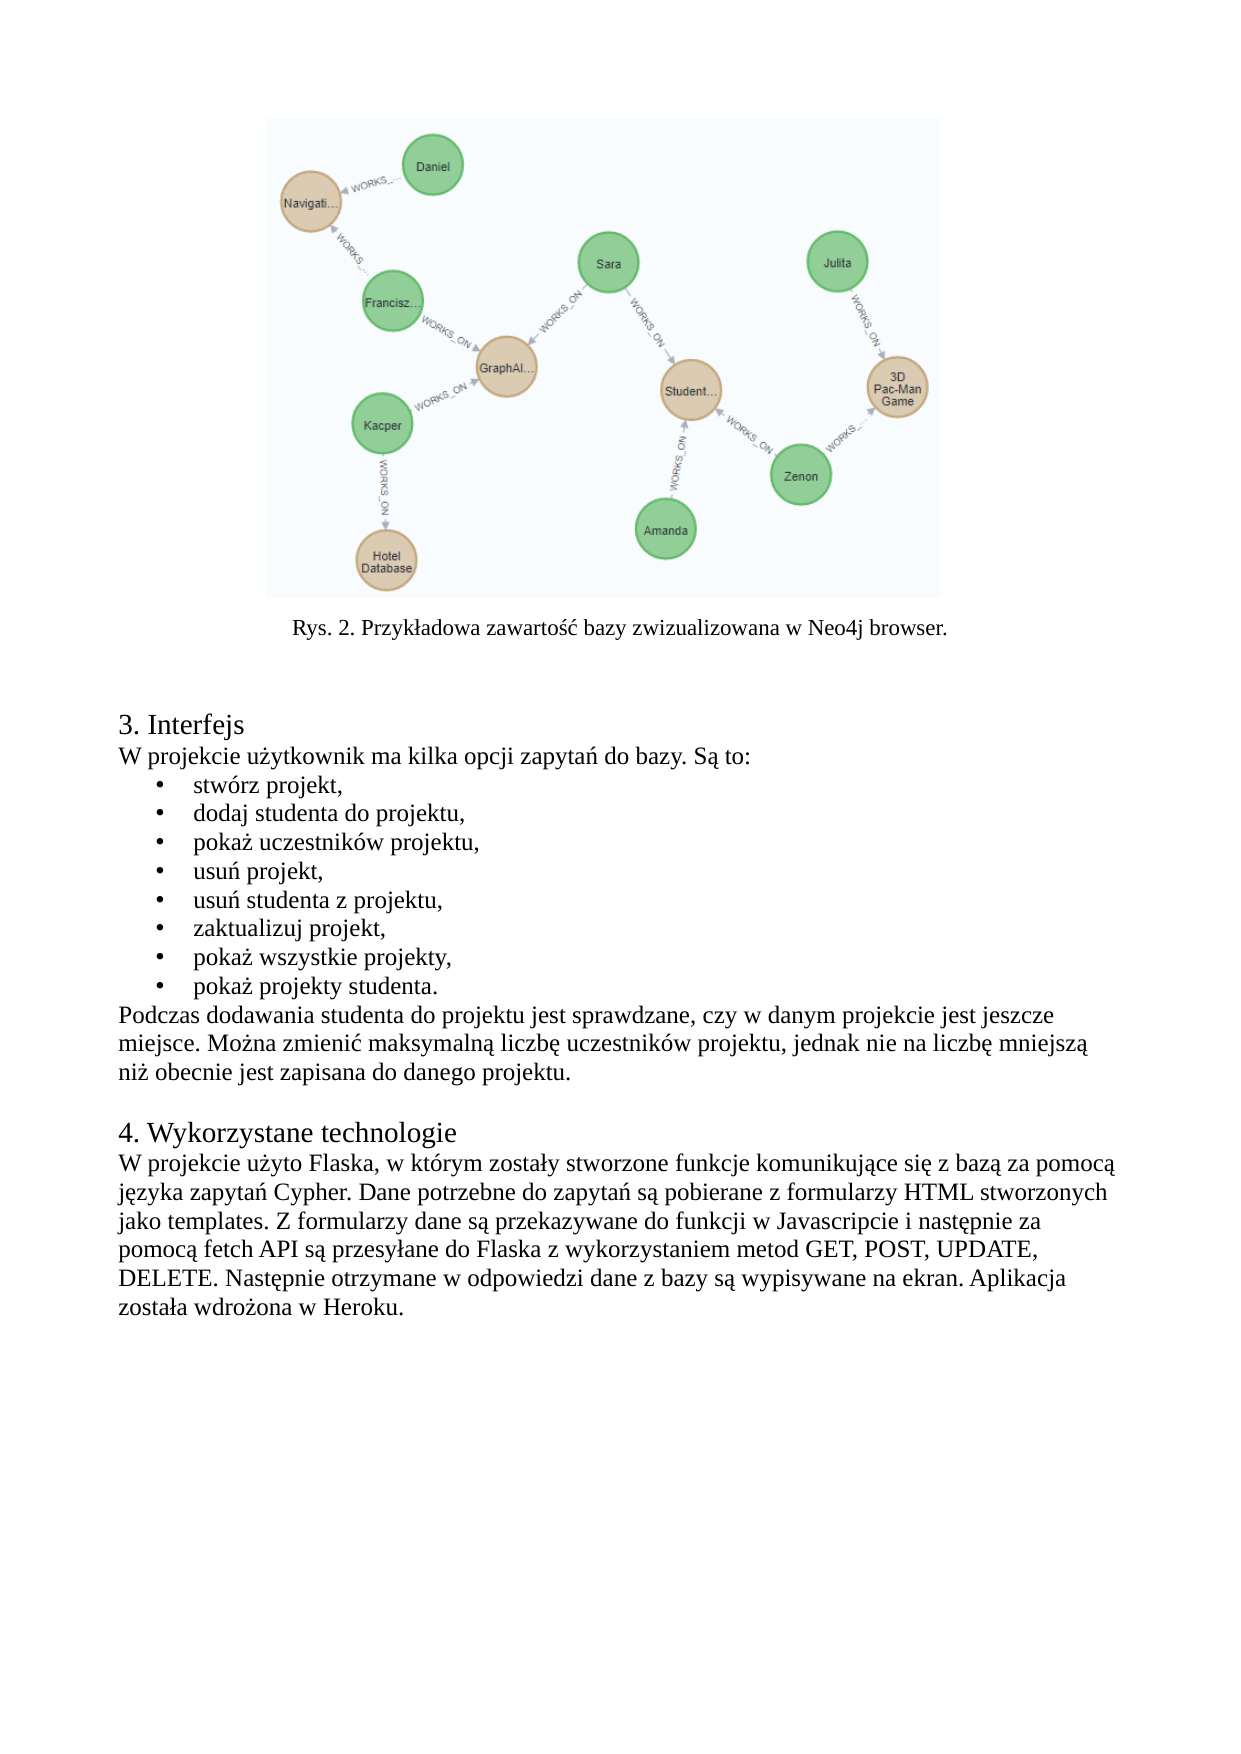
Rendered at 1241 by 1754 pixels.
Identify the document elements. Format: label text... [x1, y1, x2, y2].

text W projekcie użyto Flaska, w którym zostały stworzone funkcje komunikujące się z bazą za pomocą języka zapytań Cypher. Dane potrzebne do zapytań są pobierane z formularzy HTML stworzonych jako templates. Z formularzy dane są przekazywane do funkcji w Javascripcie i następnie za pomocą fetch API są przesyłane do Flaska z wykorzystaniem metod GET, POST, UPDATE, DELETE. Następnie otrzymane w odpowiedzi dane z bazy są wypisywane na ekran. Aplikacja została wdrożona w Heroku. [118, 1148, 1122, 1321]
text Podczas dodawania studenta do projektu jest sprawdzane, czy w danym projekcie jest jeszcze miejsce. Można zmienić maksymalną liczbę uczestników projektu, jednak nie na liczbę mniejszą niż obecnie jest zapisana do danego projektu. [118, 1000, 1122, 1086]
picture [265, 118, 941, 598]
list stwórz projekt, [156, 770, 1122, 798]
list pokaż projekty studenta. [156, 971, 1122, 1000]
list zaktualizuj projekt, [156, 913, 1122, 942]
text Rys. 2. Przykładowa zawartość bazy zwizualizowana w Neo4j browser. [118, 614, 1122, 640]
list dodaj studenta do projektu, [156, 798, 1122, 827]
list pokaż wszystkie projekty, [156, 942, 1122, 971]
list usuń projekt, [156, 856, 1122, 885]
text 3. Interfejs [118, 707, 1122, 741]
text W projekcie użytkownik ma kilka opcji zapytań do bazy. Są to: [118, 741, 1122, 770]
list pokaż uczestników projektu, [156, 827, 1122, 856]
text 4. Wykorzystane technologie [118, 1115, 1122, 1148]
list usuń studenta z projektu, [156, 885, 1122, 913]
